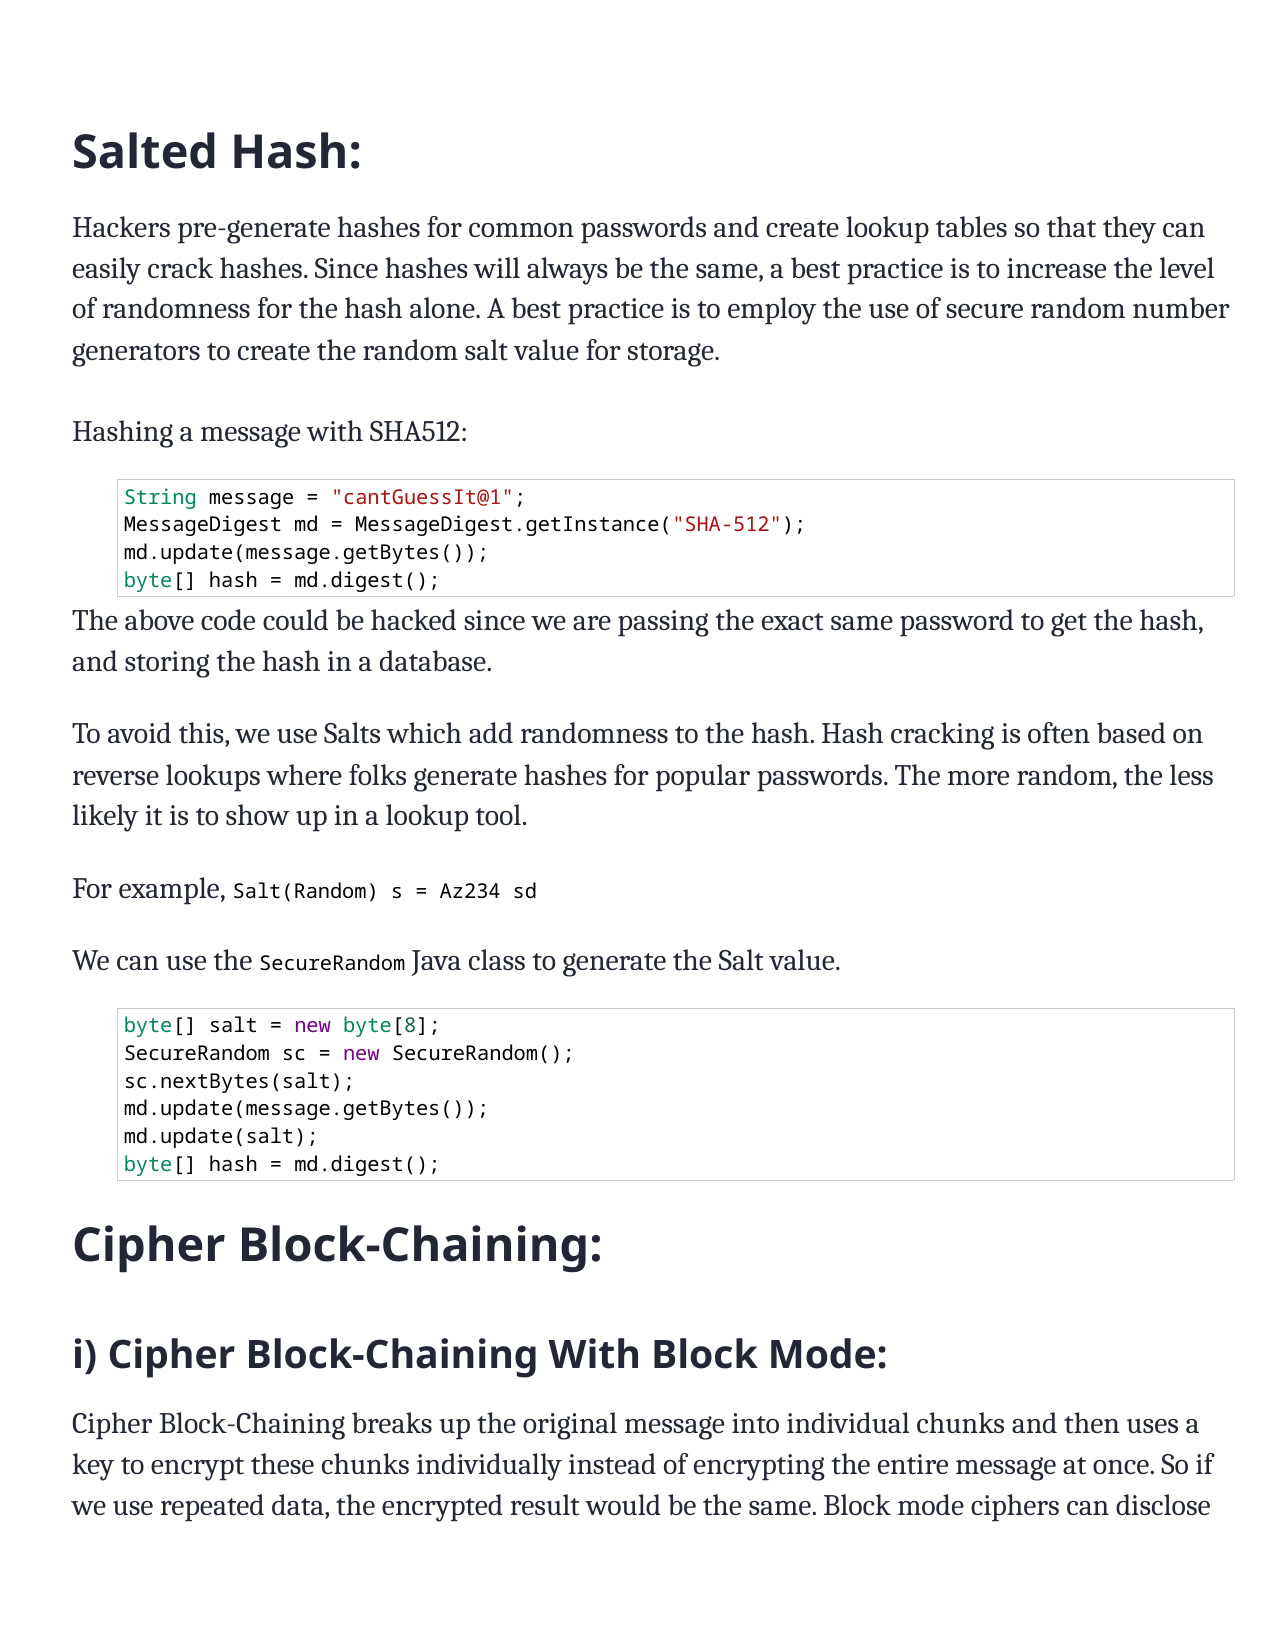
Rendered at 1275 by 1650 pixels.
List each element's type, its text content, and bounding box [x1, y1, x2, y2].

subtitle Cipher Block-Chaining: [72, 1211, 1234, 1275]
text md.update(message.getBytes()); [118, 1091, 1234, 1119]
text SecureRandom sc = new SecureRandom(); [118, 1036, 1234, 1063]
text Hackers pre-generate hashes for common passwords and create lookup tables so that they can easily crack hashes. Since hashes will always be the same, a best practice is to increase the level of randomness for the hash alone. A best practice is to employ the use of secure random number generators to create the random salt value for storage. Hashing a message with SHA512: [72, 210, 1234, 449]
text md.update(salt); [118, 1119, 1234, 1146]
text md.update(message.getBytes()); [118, 535, 1234, 562]
text To avoid this, we use Salts which add randomness to the hash. Hash cracking is often based on reverse lookups where folks generate hashes for popular passwords. The more random, the less likely it is to show up in a lookup tool. [72, 717, 1234, 833]
text byte[] hash = md.digest(); [118, 1146, 1234, 1180]
text We can use the SecureRandom Java class to generate the Salt value. [72, 943, 1234, 978]
subtitle Salted Hash: [72, 118, 1234, 182]
text Cipher Block-Chaining breaks up the original message into individual chunks and then uses a key to encrypt these chunks individually instead of encrypting the entire message at once. So if we use repeated data, the encrypted result would be the same. Block mode ciphers can disclose [72, 1406, 1234, 1522]
text sc.nextBytes(salt); [118, 1063, 1234, 1091]
text MessageDigest md = MessageDigest.getInstance("SHA-512"); [118, 507, 1234, 535]
text For example, Salt(Random) s = Az234 sd [72, 871, 1234, 905]
text The above code could be hacked since we are passing the exact same password to get the hash, and storing the hash in a database. [72, 604, 1234, 679]
subtitle i) Cipher Block-Chaining With Block Mode: [72, 1327, 1234, 1380]
text String message = "cantGuessIt@1"; [118, 480, 1234, 507]
text byte[] salt = new byte[8]; [118, 1009, 1234, 1036]
text byte[] hash = md.digest(); [118, 562, 1234, 596]
